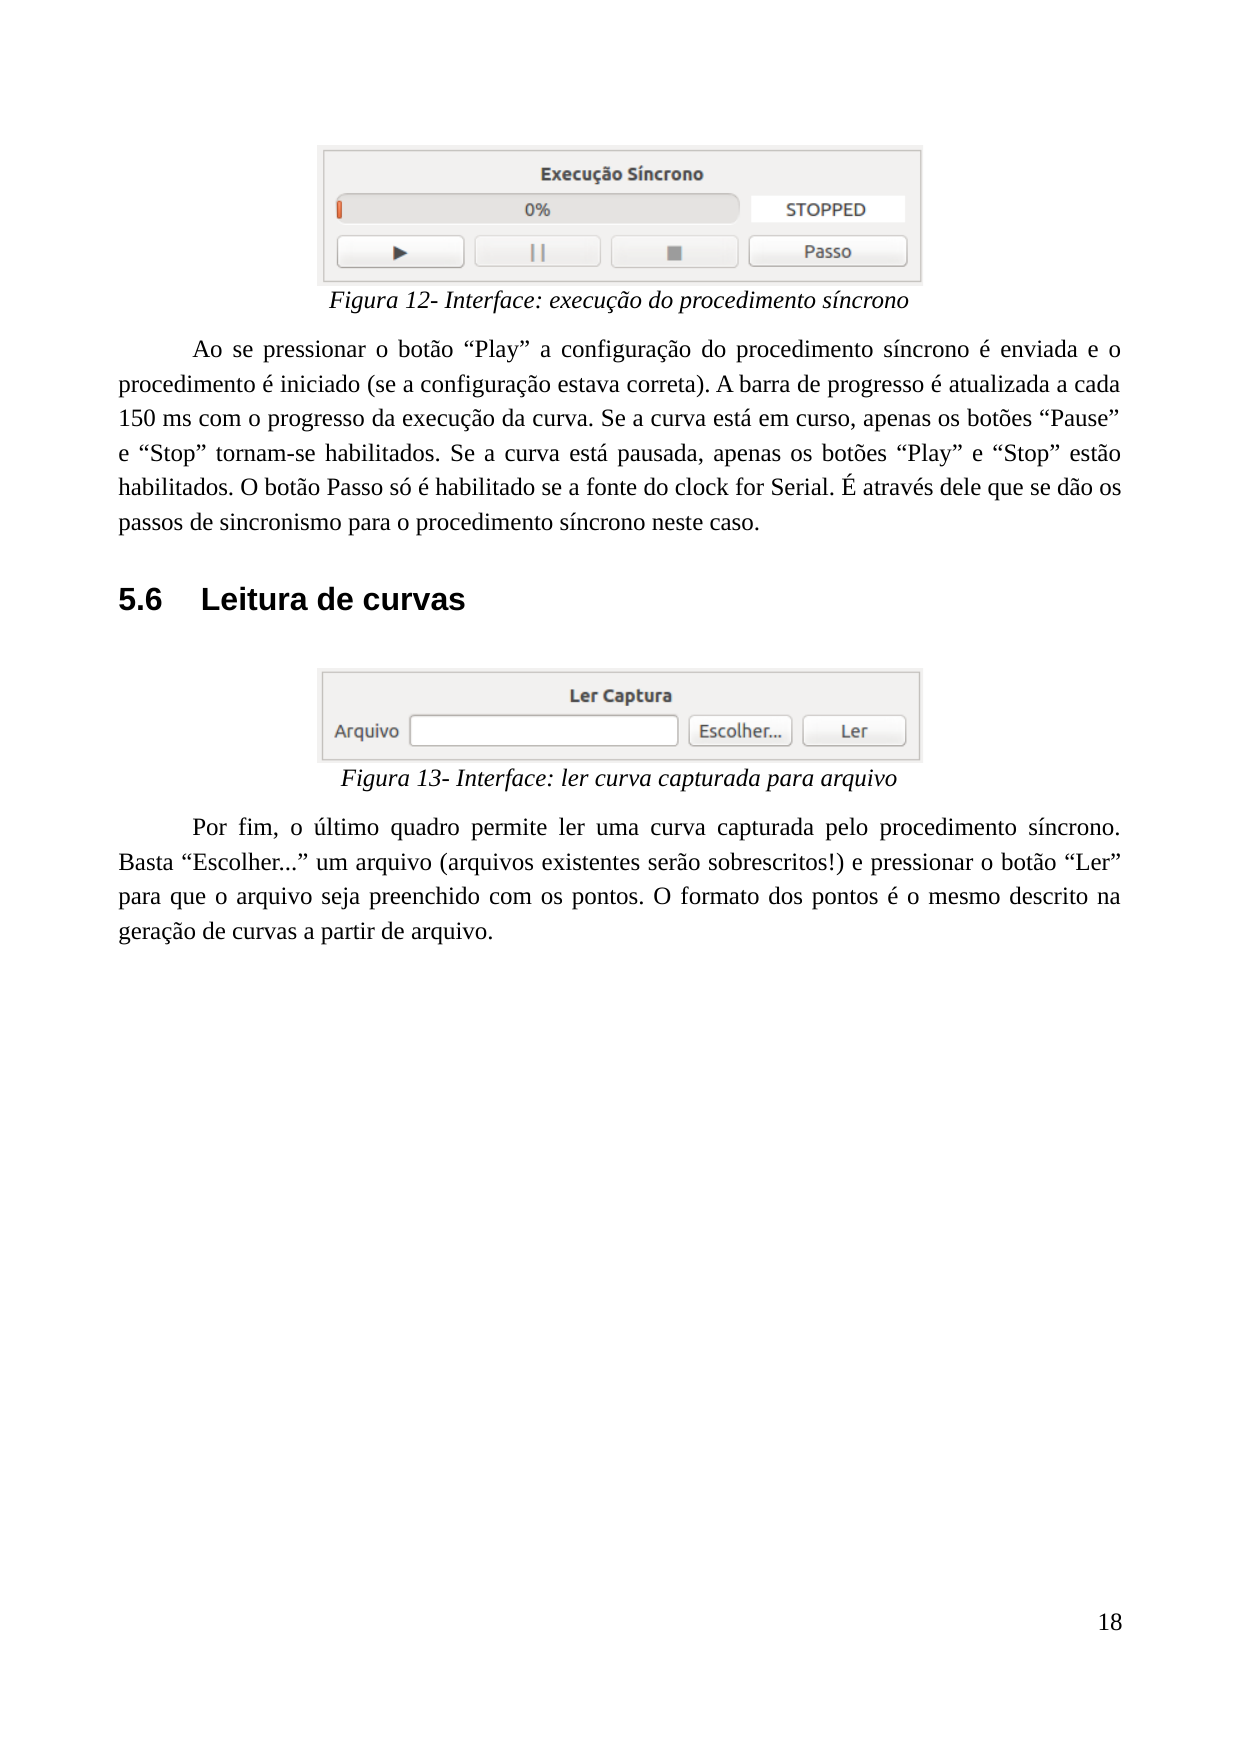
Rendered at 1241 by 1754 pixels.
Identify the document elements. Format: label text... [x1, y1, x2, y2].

text Ao se pressionar o botão “Play” a configuração do procedimento síncrono é enviada e o procedimento é iniciado (se a configuração estava correta). A barra de progresso é atualizada a cada 150 ms com o progresso da execução da curva. Se a curva está em curso, apenas os botões “Pause” e “Stop” tornam-se habilitados. Se a curva está pausada, apenas os botões “Play” e “Stop” estão habilitados. O botão Passo só é habilitado se a fonte do clock for Serial. É através dele que se dão os passos de sincronismo para o procedimento síncrono neste caso. [118, 118, 1122, 536]
text Figura 12- Interface: execução do procedimento síncrono [317, 286, 923, 314]
text Figura 13- Interface: ler curva capturada para arquivo [317, 763, 923, 792]
text Por fim, o último quadro permite ler uma curva capturada pelo procedimento síncrono. Basta “Escolher...” um arquivo (arquivos existentes serão sobrescritos!) e pressionar o botão “Ler” para que o arquivo seja preenchido com os pontos. O formato dos pontos é o mesmo descrito na geração de curvas a partir de arquivo. [118, 641, 1122, 944]
picture [317, 145, 924, 286]
picture [317, 668, 924, 763]
subtitle Leitura de curvas [118, 580, 1122, 617]
